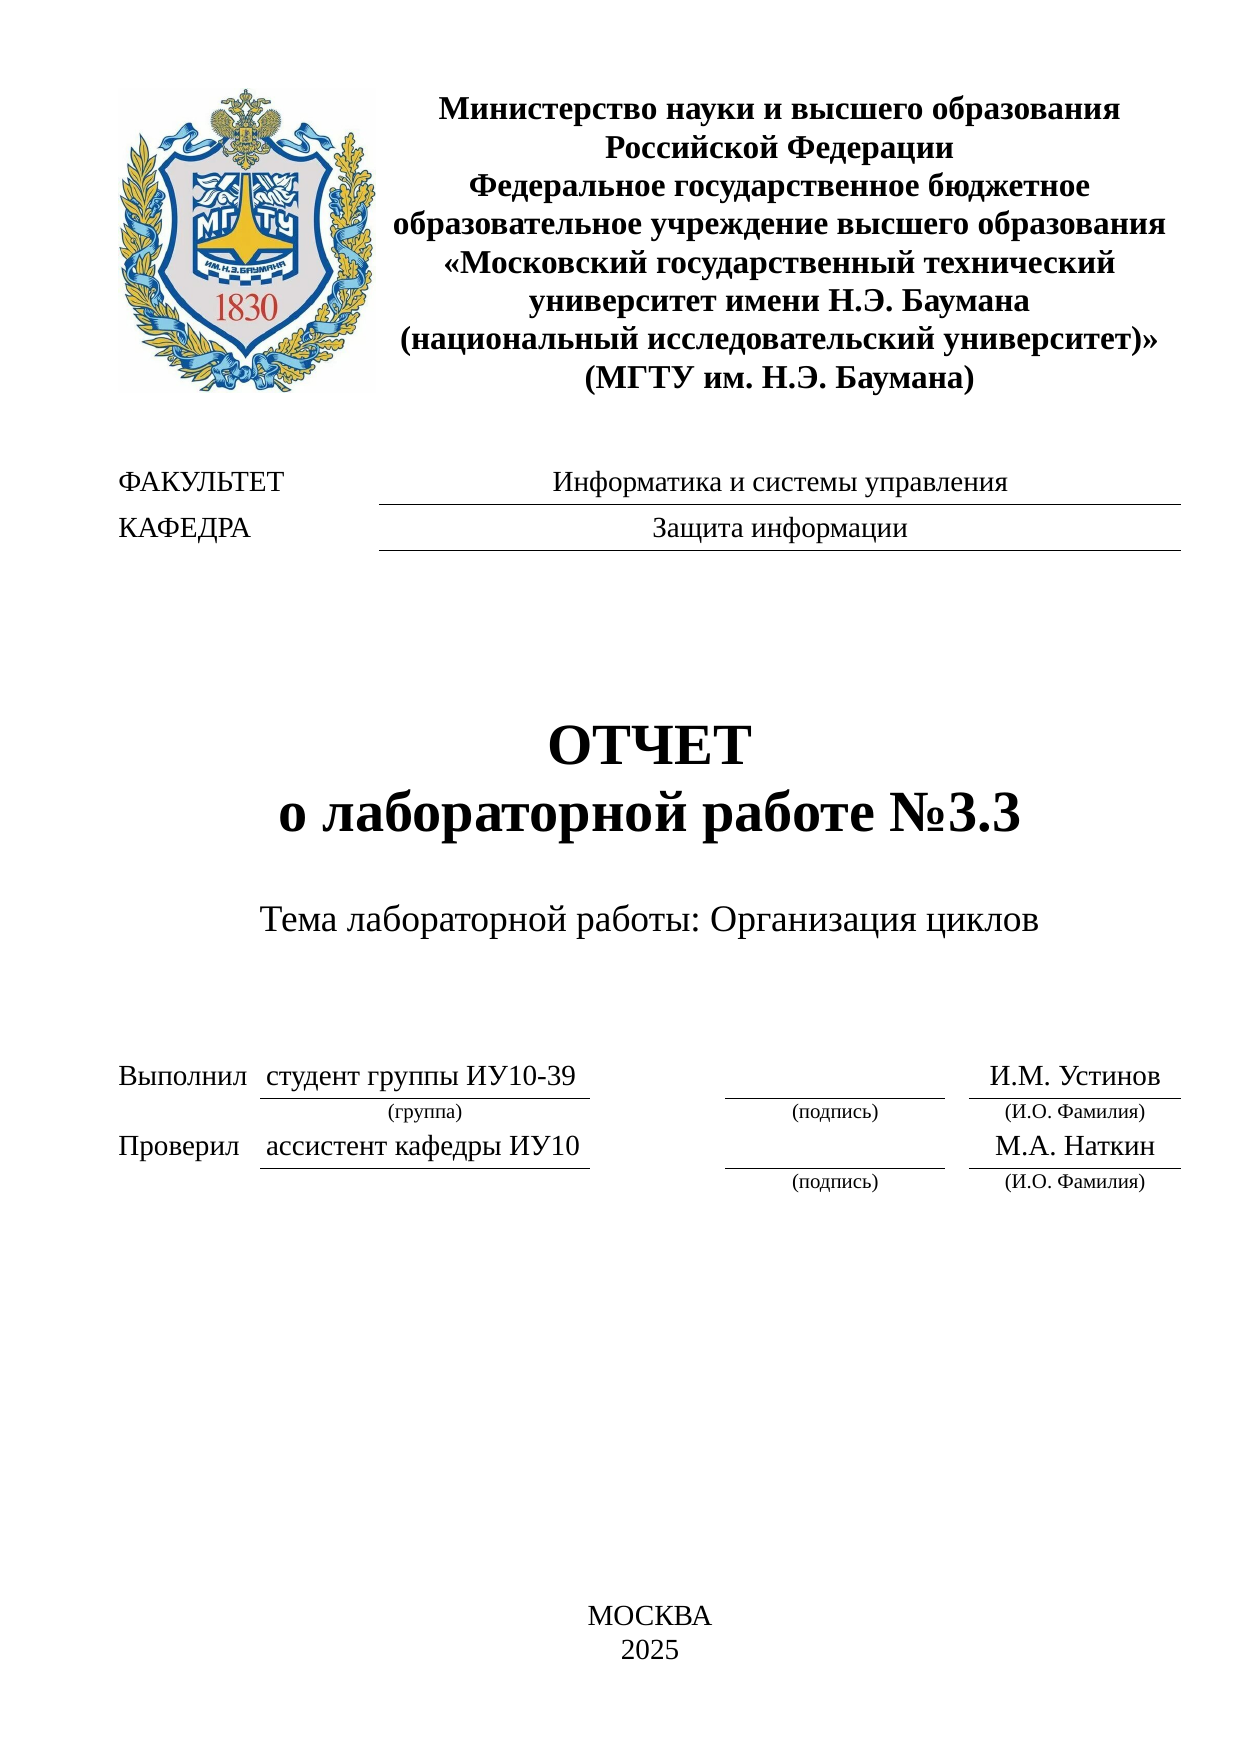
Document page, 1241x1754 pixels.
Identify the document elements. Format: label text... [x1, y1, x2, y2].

table_cell [945, 1168, 969, 1193]
table_cell Проверил [118, 1123, 260, 1168]
table_cell (подпись) [725, 1169, 945, 1193]
table_header студент группы ИУ10-39 [260, 1053, 589, 1098]
table_header [590, 1053, 725, 1098]
table_cell [945, 1123, 969, 1168]
table_header [725, 1053, 945, 1098]
title ОТЧЕТ о лабораторной работе №3.3 [118, 710, 1181, 844]
subtitle Тема лабораторной работы: Организация циклов [118, 896, 1181, 939]
table_cell ассистент кафедры ИУ10 [260, 1123, 589, 1168]
table_cell [590, 1098, 725, 1123]
table_cell [118, 1168, 260, 1193]
table_cell [725, 1123, 945, 1168]
table_cell [945, 1098, 969, 1123]
table_cell (И.О. Фамилия) [969, 1099, 1181, 1123]
table_cell [590, 1123, 725, 1168]
table_cell КАФЕДРА [118, 504, 379, 550]
table_cell М.А. Наткин [969, 1123, 1181, 1168]
picture [118, 88, 376, 393]
table_cell (И.О. Фамилия) [969, 1169, 1181, 1193]
table_cell (подпись) [725, 1099, 945, 1123]
table_cell (группа) [260, 1099, 589, 1123]
table_cell Защита информации [379, 505, 1181, 550]
table_cell [260, 1169, 589, 1193]
table_header [945, 1053, 969, 1098]
table_cell [118, 1098, 260, 1123]
table_header Выполнил [118, 1053, 260, 1098]
table_header И.М. Устинов [969, 1053, 1181, 1098]
table_cell [590, 1168, 725, 1193]
table_header Информатика и системы управления [379, 459, 1181, 504]
table_header ФАКУЛЬТЕТ [118, 459, 379, 504]
